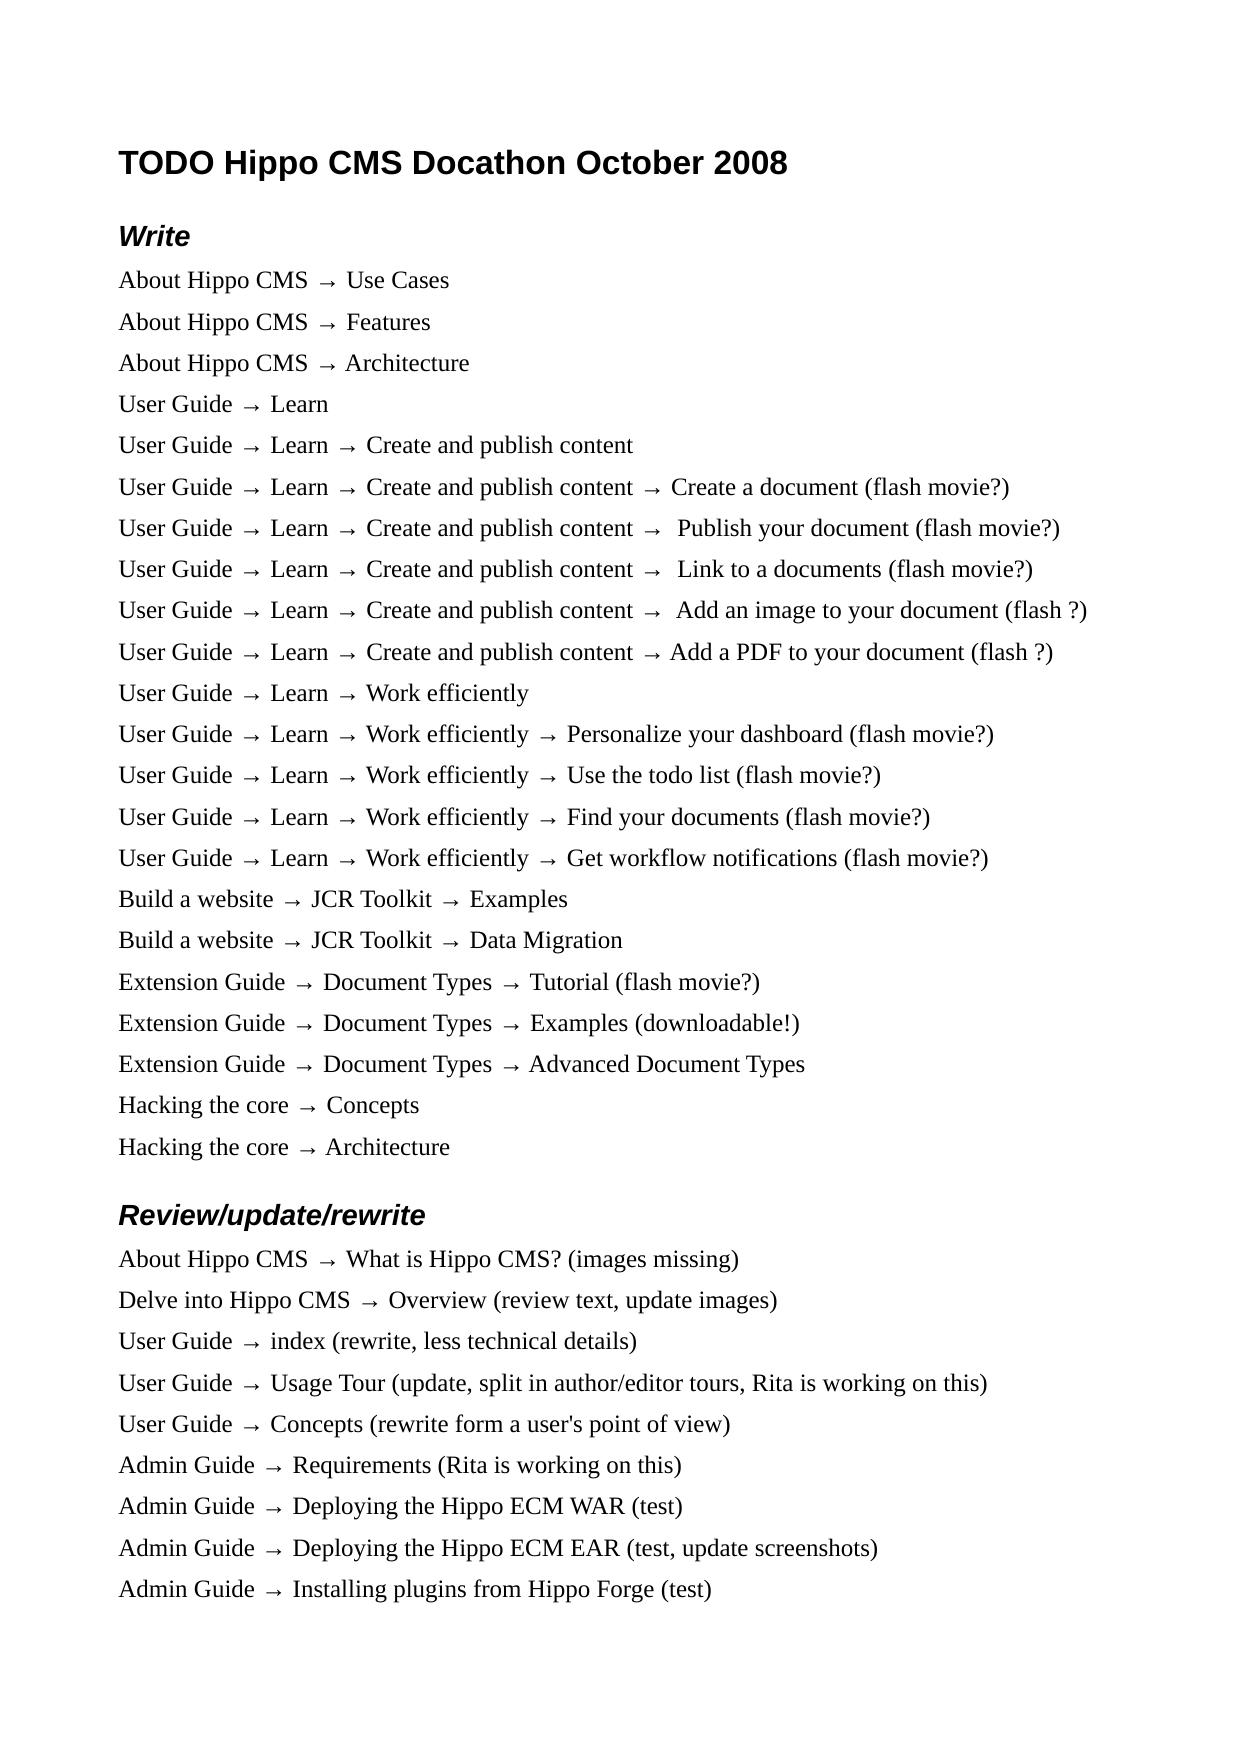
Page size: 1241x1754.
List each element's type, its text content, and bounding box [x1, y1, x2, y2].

text Hacking the core → Architecture [118, 1132, 1122, 1160]
subtitle Review/update/rewrite [118, 1198, 1122, 1231]
text User Guide → Learn → Create and publish content → Create a document (flash movie?) [118, 472, 1122, 500]
text User Guide → index (rewrite, less technical details) [118, 1326, 1122, 1355]
text Extension Guide → Document Types → Tutorial (flash movie?) [118, 967, 1122, 995]
text User Guide → Learn → Create and publish content → Add a PDF to your document (flash ?) [118, 637, 1122, 665]
text Admin Guide → Deploying the Hippo ECM EAR (test, update screenshots) [118, 1533, 1122, 1561]
text Admin Guide → Requirements (Rita is working on this) [118, 1450, 1122, 1479]
text Delve into Hippo CMS → Overview (review text, update images) [118, 1285, 1122, 1314]
text About Hippo CMS → What is Hippo CMS? (images missing) [118, 1244, 1122, 1273]
text User Guide → Learn [118, 389, 1122, 418]
text User Guide → Learn → Work efficiently → Get workflow notifications (flash movie?) [118, 843, 1122, 872]
text About Hippo CMS → Architecture [118, 348, 1122, 377]
subtitle Write [118, 219, 1122, 253]
text User Guide → Learn → Create and publish content → Link to a documents (flash movie?) [118, 554, 1122, 583]
text Admin Guide → Installing plugins from Hippo Forge (test) [118, 1574, 1122, 1603]
text User Guide → Usage Tour (update, split in author/editor tours, Rita is working on this) [118, 1368, 1122, 1396]
text User Guide → Learn → Create and publish content → Add an image to your document (flash ?) [118, 595, 1122, 624]
text User Guide → Learn → Create and publish content → Publish your document (flash movie?) [118, 513, 1122, 542]
text User Guide → Learn → Work efficiently [118, 678, 1122, 707]
text Hacking the core → Concepts [118, 1090, 1122, 1119]
text Extension Guide → Document Types → Examples (downloadable!) [118, 1008, 1122, 1037]
text User Guide → Learn → Work efficiently → Use the todo list (flash movie?) [118, 760, 1122, 789]
text About Hippo CMS → Use Cases [118, 265, 1122, 294]
text Build a website → JCR Toolkit → Data Migration [118, 925, 1122, 954]
text Admin Guide → Deploying the Hippo ECM WAR (test) [118, 1491, 1122, 1520]
text User Guide → Concepts (rewrite form a user's point of view) [118, 1409, 1122, 1438]
text User Guide → Learn → Create and publish content [118, 430, 1122, 459]
subtitle TODO Hippo CMS Docathon October 2008 [118, 143, 1122, 182]
text User Guide → Learn → Work efficiently → Personalize your dashboard (flash movie?) [118, 719, 1122, 748]
text User Guide → Learn → Work efficiently → Find your documents (flash movie?) [118, 802, 1122, 830]
text About Hippo CMS → Features [118, 307, 1122, 335]
text Extension Guide → Document Types → Advanced Document Types [118, 1049, 1122, 1078]
text Build a website → JCR Toolkit → Examples [118, 884, 1122, 913]
